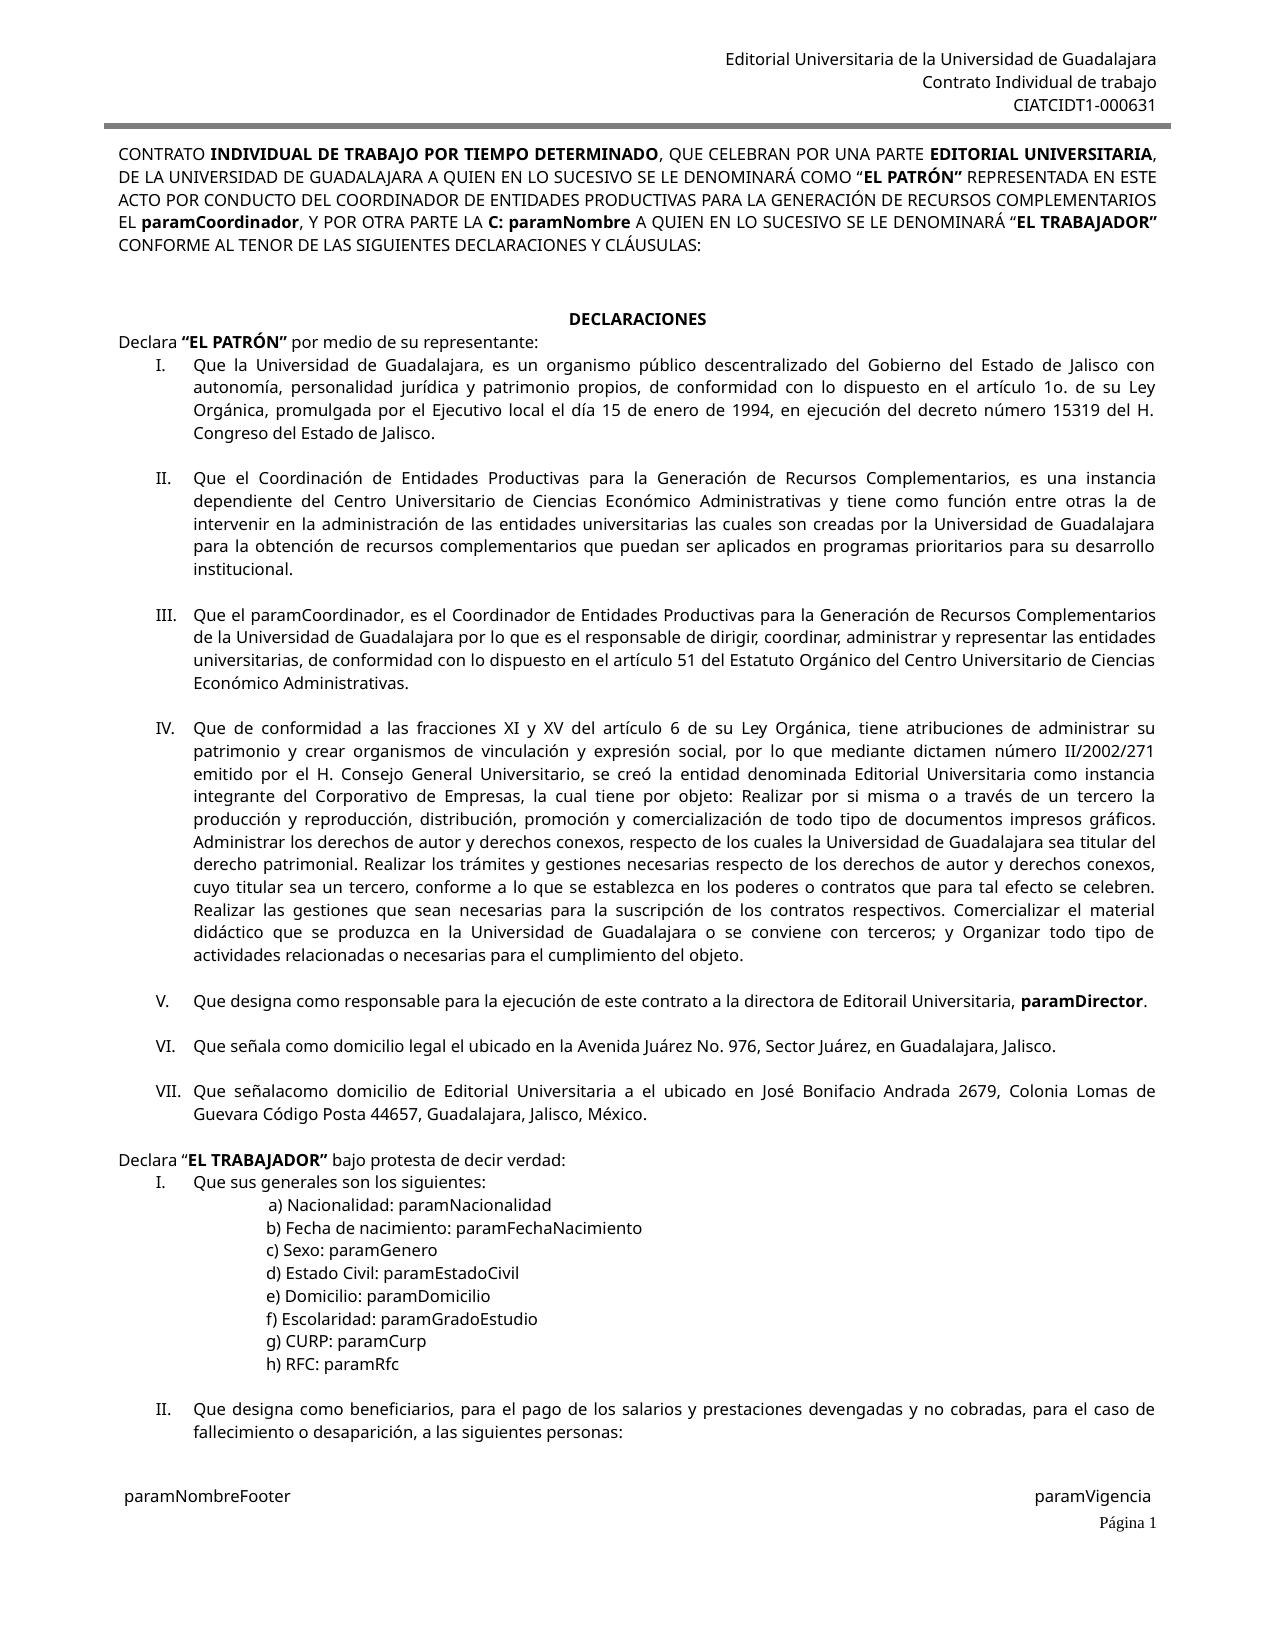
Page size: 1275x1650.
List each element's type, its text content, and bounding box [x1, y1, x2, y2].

list Que la Universidad de Guadalajara, es un organismo público descentralizado del Gobierno del Estado de Jalisco con autonomía, personalidad jurídica y patrimonio propios, de conformidad con lo dispuesto en el artículo 1o. de su Ley Orgánica, promulgada por el Ejecutivo local el día 15 de enero de 1994, en ejecución del decreto número 15319 del H. Congreso del Estado de Jalisco. [156, 353, 1157, 444]
list Que el paramCoordinador, es el Coordinador de Entidades Productivas para la Generación de Recursos Complementarios de la Universidad de Guadalajara por lo que es el responsable de dirigir, coordinar, administrar y representar las entidades universitarias, de conformidad con lo dispuesto en el artículo 51 del Estatuto Orgánico del Centro Universitario de Ciencias Económico Administrativas. [156, 603, 1157, 694]
list Que señala como domicilio legal el ubicado en la Avenida Juárez No. 976, Sector Juárez, en Guadalajara, Jalisco. [156, 1034, 1157, 1057]
list Que de conformidad a las fracciones XI y XV del artículo 6 de su Ley Orgánica, tiene atribuciones de administrar su patrimonio y crear organismos de vinculación y expresión social, por lo que mediante dictamen número II/2002/271 emitido por el H. Consejo General Universitario, se creó la entidad denominada Editorial Universitaria como instancia integrante del Corporativo de Empresas, la cual tiene por objeto: Realizar por si misma o a través de un tercero la producción y reproducción, distribución, promoción y comercialización de todo tipo de documentos impresos gráficos. Administrar los derechos de autor y derechos conexos, respecto de los cuales la Universidad de Guadalajara sea titular del derecho patrimonial. Realizar los trámites y gestiones necesarias respecto de los derechos de autor y derechos conexos, cuyo titular sea un tercero, conforme a lo que se establezca en los poderes o contratos que para tal efecto se celebren. Realizar las gestiones que sean necesarias para la suscripción de los contratos respectivos. Comercializar el material didáctico que se produzca en la Universidad de Guadalajara o se conviene con terceros; y Organizar todo tipo de actividades relacionadas o necesarias para el cumplimiento del objeto. [156, 717, 1157, 966]
list e) Domicilio: paramDomicilio [156, 1284, 1157, 1307]
list g) CURP: paramCurp [156, 1330, 1157, 1352]
list c) Sexo: paramGenero [156, 1239, 1157, 1262]
list f) Escolaridad: paramGradoEstudio [156, 1307, 1157, 1330]
list h) RFC: paramRfc [156, 1352, 1157, 1375]
list Que sus generales son los siguientes: [156, 1171, 1157, 1193]
list a) Nacionalidad: paramNacionalidad [231, 1193, 1157, 1216]
text CONTRATO INDIVIDUAL DE TRABAJO POR TIEMPO DETERMINADO, QUE CELEBRAN POR UNA PARTE EDITORIAL UNIVERSITARIA, DE LA UNIVERSIDAD DE GUADALAJARA A QUIEN EN LO SUCESIVO SE LE DENOMINARÁ COMO “EL PATRÓN” REPRESENTADA EN ESTE ACTO POR CONDUCTO DEL COORDINADOR DE ENTIDADES PRODUCTIVAS PARA LA GENERACIÓN DE RECURSOS COMPLEMENTARIOS EL paramCoordinador, Y POR OTRA PARTE LA C: paramNombre A QUIEN EN LO SUCESIVO SE LE DENOMINARÁ “EL TRABAJADOR” CONFORME AL TENOR DE LAS SIGUIENTES DECLARACIONES Y CLÁUSULAS: [118, 143, 1157, 256]
list Que señalacomo domicilio de Editorial Universitaria a el ubicado en José Bonifacio Andrada 2679, Colonia Lomas de Guevara Código Posta 44657, Guadalajara, Jalisco, México. [156, 1080, 1157, 1125]
text DECLARACIONES [118, 308, 1157, 331]
list b) Fecha de nacimiento: paramFechaNacimiento [156, 1216, 1157, 1239]
text Declara “EL TRABAJADOR” bajo protesta de decir verdad: [118, 1148, 1157, 1171]
list Que el Coordinación de Entidades Productivas para la Generación de Recursos Complementarios, es una instancia dependiente del Centro Universitario de Ciencias Económico Administrativas y tiene como función entre otras la de intervenir en la administración de las entidades universitarias las cuales son creadas por la Universidad de Guadalajara para la obtención de recursos complementarios que puedan ser aplicados en programas prioritarios para su desarrollo institucional. [156, 467, 1157, 580]
list Que designa como beneficiarios, para el pago de los salarios y prestaciones devengadas y no cobradas, para el caso de fallecimiento o desaparición, a las siguientes personas: [156, 1398, 1157, 1443]
list d) Estado Civil: paramEstadoCivil [156, 1262, 1157, 1284]
list Que designa como responsable para la ejecución de este contrato a la directora de Editorail Universitaria, paramDirector. [156, 989, 1157, 1012]
text Declara “EL PATRÓN” por medio de su representante: [118, 331, 1157, 353]
